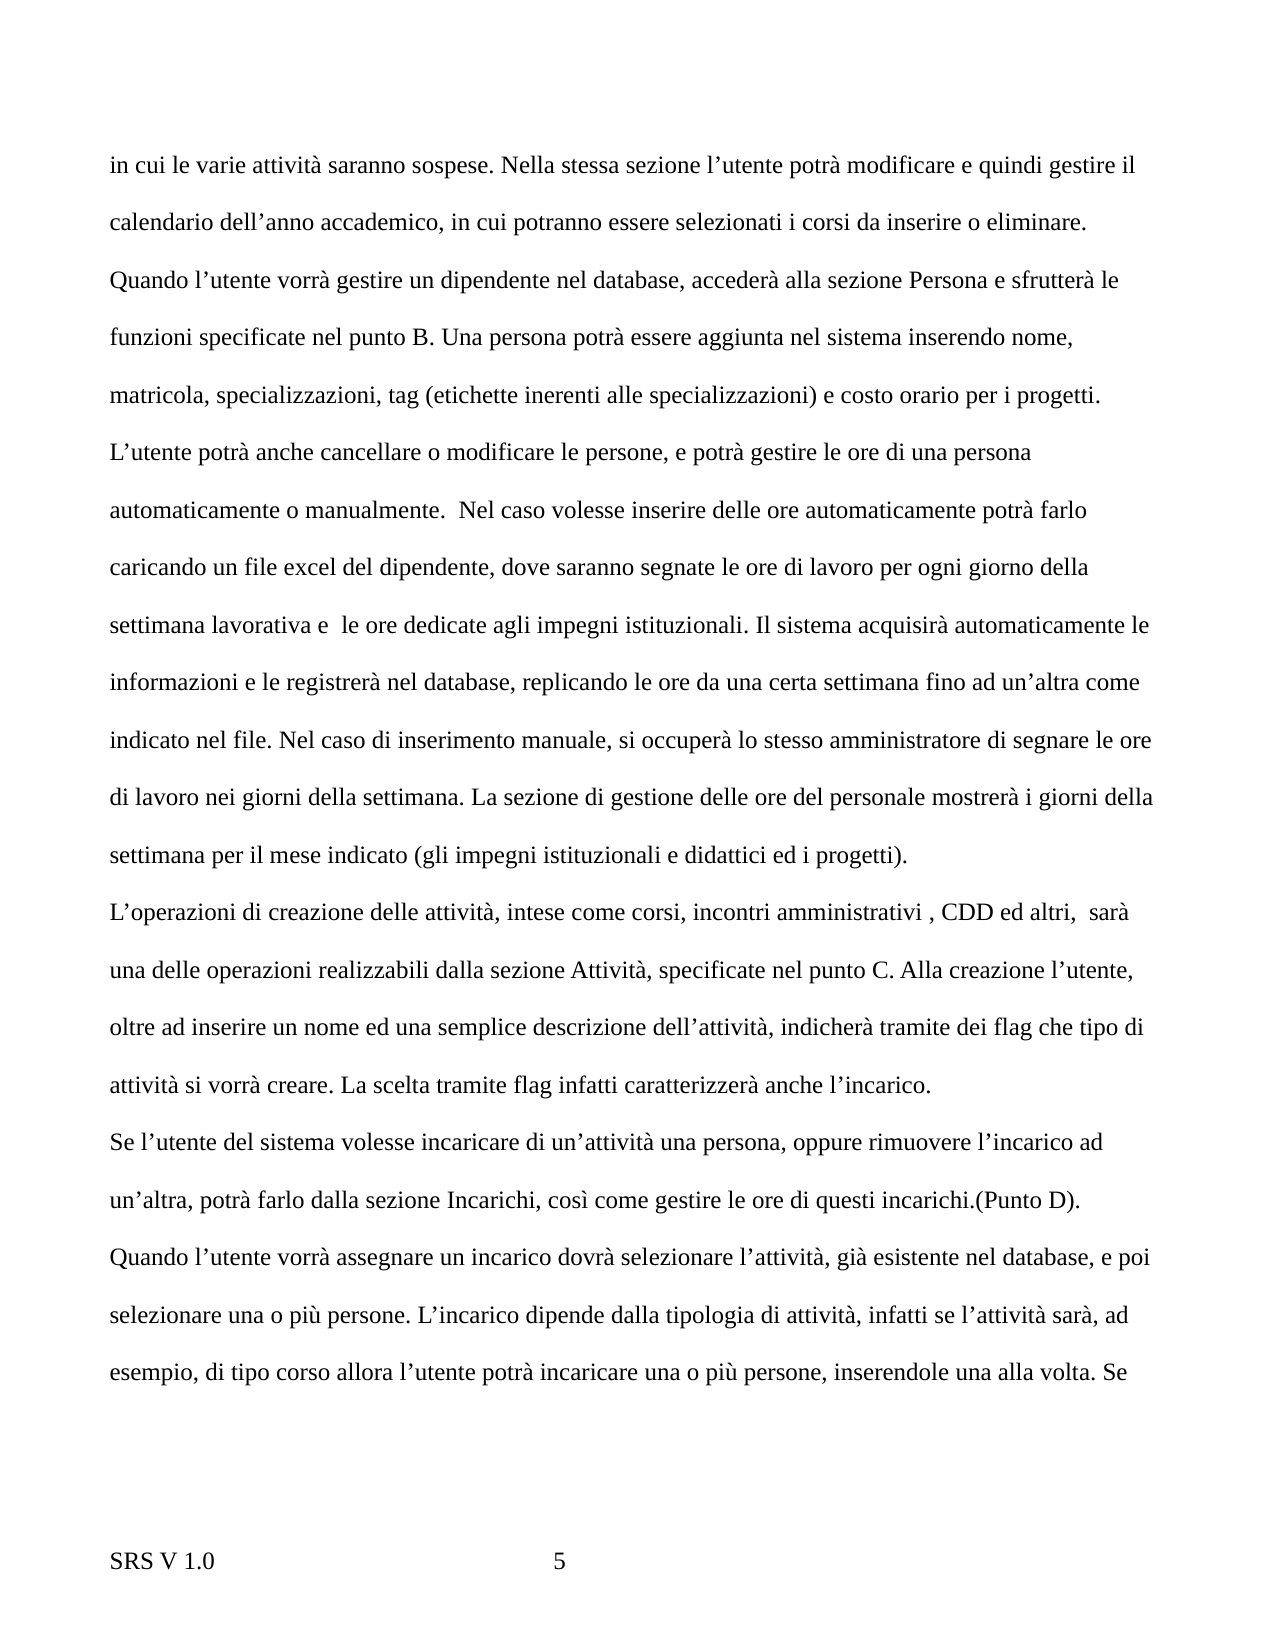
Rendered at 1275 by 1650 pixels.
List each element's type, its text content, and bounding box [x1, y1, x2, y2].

text in cui le varie attività saranno sospese. Nella stessa sezione l’utente potrà modificare e quindi gestire il calendario dell’anno accademico, in cui potranno essere selezionati i corsi da inserire o eliminare. [109, 150, 1162, 236]
text L’operazioni di creazione delle attività, intese come corsi, incontri amministrativi , CDD ed altri, sarà una delle operazioni realizzabili dalla sezione Attività, specificate nel punto C. Alla creazione l’utente, oltre ad inserire un nome ed una semplice descrizione dell’attività, indicherà tramite dei flag che tipo di attività si vorrà creare. La scelta tramite flag infatti caratterizzerà anche l’incarico. [109, 897, 1162, 1099]
text Se l’utente del sistema volesse incaricare di un’attività una persona, oppure rimuovere l’incarico ad un’altra, potrà farlo dalla sezione Incarichi, così come gestire le ore di questi incarichi.(Punto D). Quando l’utente vorrà assegnare un incarico dovrà selezionare l’attività, già esistente nel database, e poi selezionare una o più persone. L’incarico dipende dalla tipologia di attività, infatti se l’attività sarà, ad esempio, di tipo corso allora l’utente potrà incaricare una o più persone, inserendole una alla volta. Se [109, 1127, 1162, 1386]
text Quando l’utente vorrà gestire un dipendente nel database, accederà alla sezione Persona e sfrutterà le funzioni specificate nel punto B. Una persona potrà essere aggiunta nel sistema inserendo nome, matricola, specializzazioni, tag (etichette inerenti alle specializzazioni) e costo orario per i progetti. L’utente potrà anche cancellare o modificare le persone, e potrà gestire le ore di una persona automaticamente o manualmente. Nel caso volesse inserire delle ore automaticamente potrà farlo caricando un file excel del dipendente, dove saranno segnate le ore di lavoro per ogni giorno della settimana lavorativa e le ore dedicate agli impegni istituzionali. Il sistema acquisirà automaticamente le informazioni e le registrerà nel database, replicando le ore da una certa settimana fino ad un’altra come indicato nel file. Nel caso di inserimento manuale, si occuperà lo stesso amministratore di segnare le ore di lavoro nei giorni della settimana. La sezione di gestione delle ore del personale mostrerà i giorni della settimana per il mese indicato (gli impegni istituzionali e didattici ed i progetti). [109, 265, 1162, 869]
